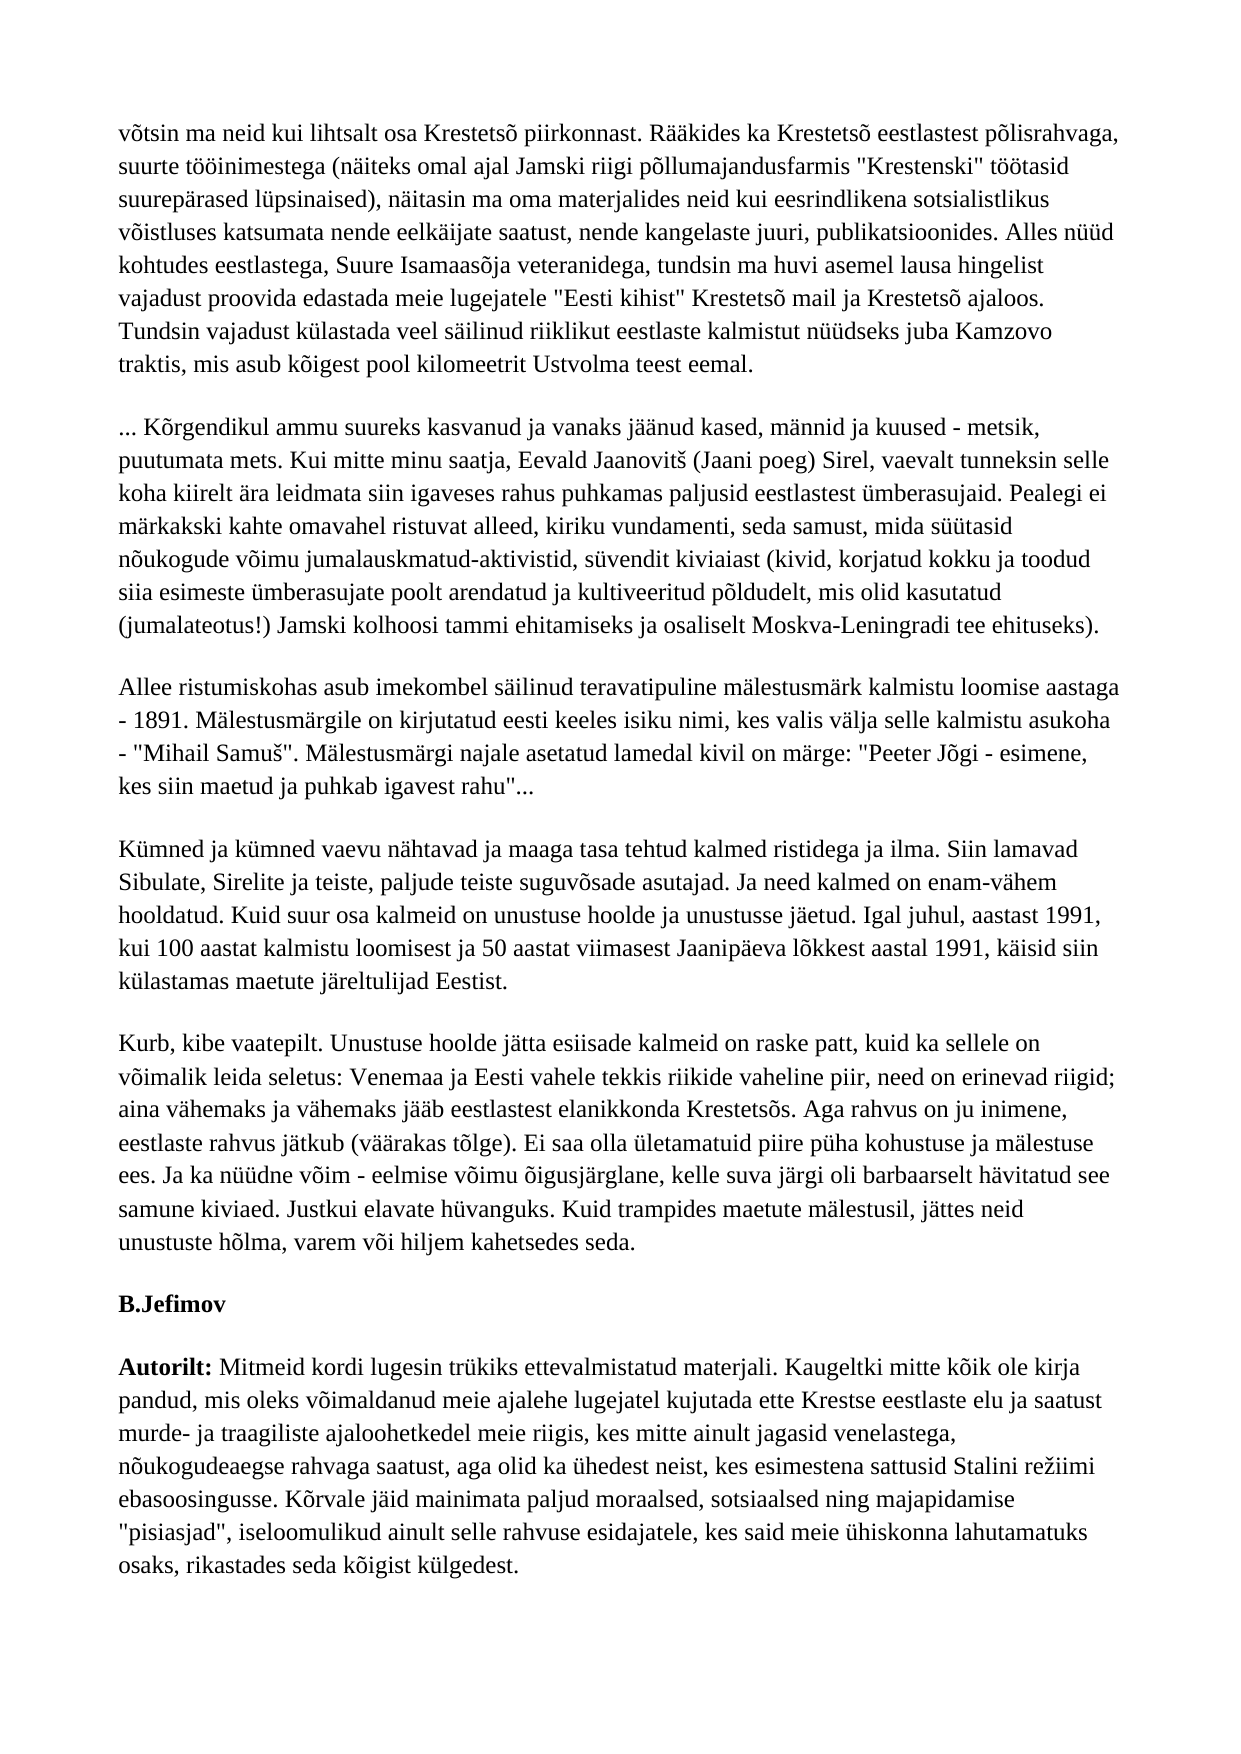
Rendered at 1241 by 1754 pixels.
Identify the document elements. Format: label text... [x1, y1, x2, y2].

text Autorilt: Mitmeid kordi lugesin trükiks ettevalmistatud materjali. Kaugeltki mitte kõik ole kirja pandud, mis oleks võimaldanud meie ajalehe lugejatel kujutada ette Krestse eestlaste elu ja saatust murde- ja traagiliste ajaloohetkedel meie riigis, kes mitte ainult jagasid venelastega, nõukogudeaegse rahvaga saatust, aga olid ka ühedest neist, kes esimestena sattusid Stalini režiimi ebasoosingusse. Kõrvale jäid mainimata paljud moraalsed, sotsiaalsed ning majapidamise "pisiasjad", iseloomulikud ainult selle rahvuse esidajatele, kes said meie ühiskonna lahutamatuks osaks, rikastades seda kõigist külgedest. [118, 1352, 1122, 1578]
text Kümned ja kümned vaevu nähtavad ja maaga tasa tehtud kalmed ristidega ja ilma. Siin lamavad Sibulate, Sirelite ja teiste, paljude teiste suguvõsade asutajad. Ja need kalmed on enam-vähem hooldatud. Kuid suur osa kalmeid on unustuse hoolde ja unustusse jäetud. Igal juhul, aastast 1991, kui 100 aastat kalmistu loomisest ja 50 aastat viimasest Jaanipäeva lõkkest aastal 1991, käisid siin külastamas maetute järeltulijad Eestist. [118, 834, 1122, 995]
text Kurb, kibe vaatepilt. Unustuse hoolde jätta esiisade kalmeid on raske patt, kuid ka sellele on võimalik leida seletus: Venemaa ja Eesti vahele tekkis riikide vaheline piir, need on erinevad riigid; aina vähemaks ja vähemaks jääb eestlastest elanikkonda Krestetsõs. Aga rahvus on ju inimene, eestlaste rahvus jätkub (väärakas tõlge). Ei saa olla ületamatuid piire püha kohustuse ja mälestuse ees. Ja ka nüüdne võim - eelmise võimu õigusjärglane, kelle suva järgi oli barbaarselt hävitatud see samune kiviaed. Justkui elavate hüvanguks. Kuid trampides maetute mälestusil, jättes neid unustuste hõlma, varem või hiljem kahetsedes seda. [118, 1028, 1122, 1255]
text B.Jefimov [118, 1289, 1122, 1318]
text Allee ristumiskohas asub imekombel säilinud teravatipuline mälestusmärk kalmistu loomise aastaga - 1891. Mälestusmärgile on kirjutatud eesti keeles isiku nimi, kes valis välja selle kalmistu asukoha - "Mihail Samuš". Mälestusmärgi najale asetatud lamedal kivil on märge: "Peeter Jõgi - esimene, kes siin maetud ja puhkab igavest rahu"... [118, 672, 1122, 800]
text ... Kõrgendikul ammu suureks kasvanud ja vanaks jäänud kased, männid ja kuused - metsik, puutumata mets. Kui mitte minu saatja, Eevald Jaanovitš (Jaani poeg) Sirel, vaevalt tunneksin selle koha kiirelt ära leidmata siin igaveses rahus puhkamas paljusid eestlastest ümberasujaid. Pealegi ei märkakski kahte omavahel ristuvat alleed, kiriku vundamenti, seda samust, mida süütasid nõukogude võimu jumalauskmatud-aktivistid, süvendit kiviaiast (kivid, korjatud kokku ja toodud siia esimeste ümberasujate poolt arendatud ja kultiveeritud põldudelt, mis olid kasutatud (jumalateotus!) Jamski kolhoosi tammi ehitamiseks ja osaliselt Moskva-Leningradi tee ehituseks). [118, 412, 1122, 639]
text võtsin ma neid kui lihtsalt osa Krestetsõ piirkonnast. Rääkides ka Krestetsõ eestlastest põlisrahvaga, suurte tööinimestega (näiteks omal ajal Jamski riigi põllumajandusfarmis "Krestenski" töötasid suurepärased lüpsinaised), näitasin ma oma materjalides neid kui eesrindlikena sotsialistlikus võistluses katsumata nende eelkäijate saatust, nende kangelaste juuri, publikatsioonides. Alles nüüd kohtudes eestlastega, Suure Isamaasõja veteranidega, tundsin ma huvi asemel lausa hingelist vajadust proovida edastada meie lugejatele "Eesti kihist" Krestetsõ mail ja Krestetsõ ajaloos. Tundsin vajadust külastada veel säilinud riiklikut eestlaste kalmistut nüüdseks juba Kamzovo traktis, mis asub kõigest pool kilomeetrit Ustvolma teest eemal. [118, 118, 1122, 378]
